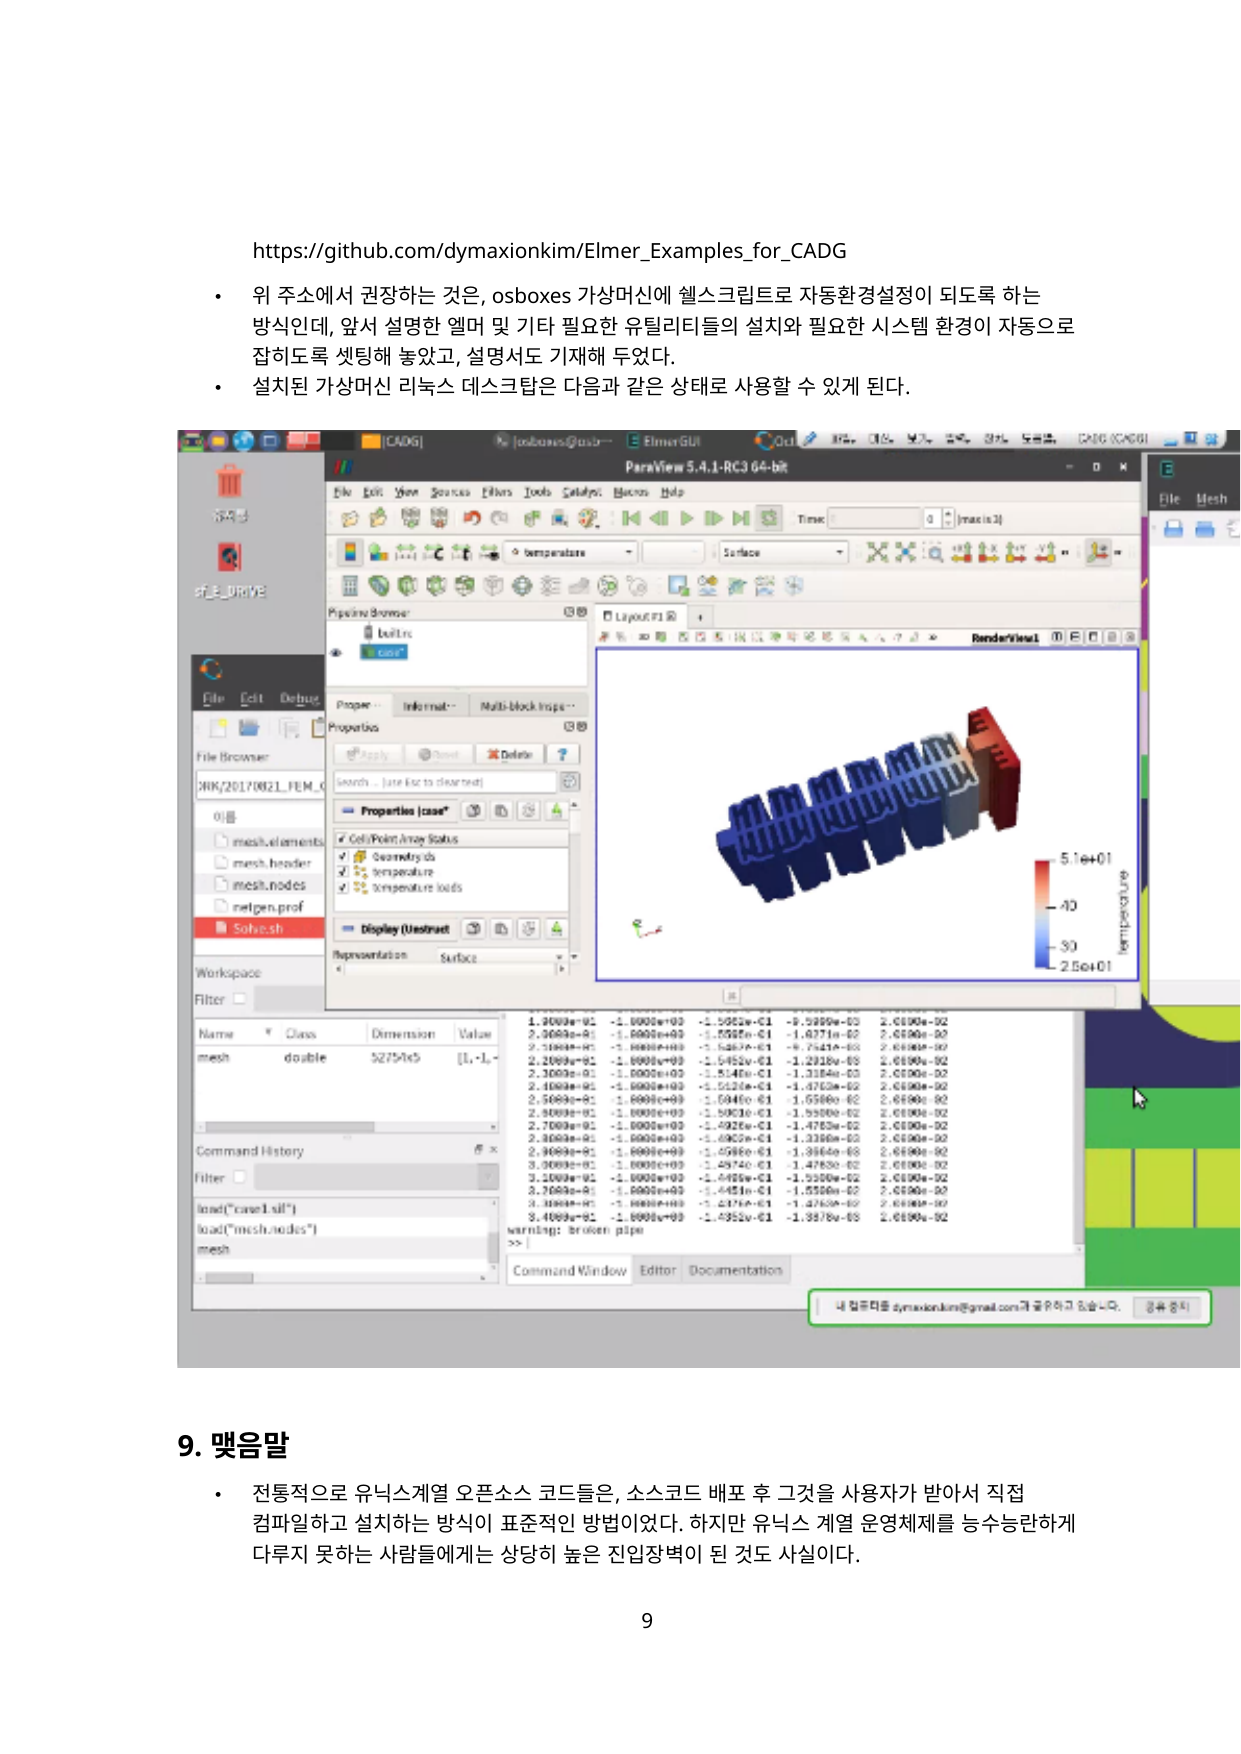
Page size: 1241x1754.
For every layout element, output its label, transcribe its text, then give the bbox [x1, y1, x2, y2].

list 설치된 가상머신 리눅스 데스크탑은 다음과 같은 상태로 사용할 수 있게 된다. [215, 371, 1122, 401]
subtitle 9. 맺음말 [177, 1422, 1122, 1465]
list 전통적으로 유닉스계열 오픈소스 코드들은, 소스코드 배포 후 그것을 사용자가 받아서 직접 컴파일하고 설치하는 방식이 표준적인 방법이었다. 하지만 유닉스 계열 운영체제를 능수능란하게 다루지 못하는 사람들에게는 상당히 높은 진입장벽이 된 것도 사실이다. [215, 1477, 1122, 1568]
picture [177, 430, 1241, 1368]
list 위 주소에서 권장하는 것은, osboxes 가상머신에 쉘스크립트로 자동환경설정이 되도록 하는 방식인데, 앞서 설명한 엘머 및 기타 필요한 유틸리티들의 설치와 필요한 시스템 환경이 자동으로 잡히도록 셋팅해 놓았고, 설명서도 기재해 두었다. [215, 279, 1122, 371]
text https://github.com/dymaxionkim/Elmer_Examples_for_CADG [252, 236, 1122, 264]
